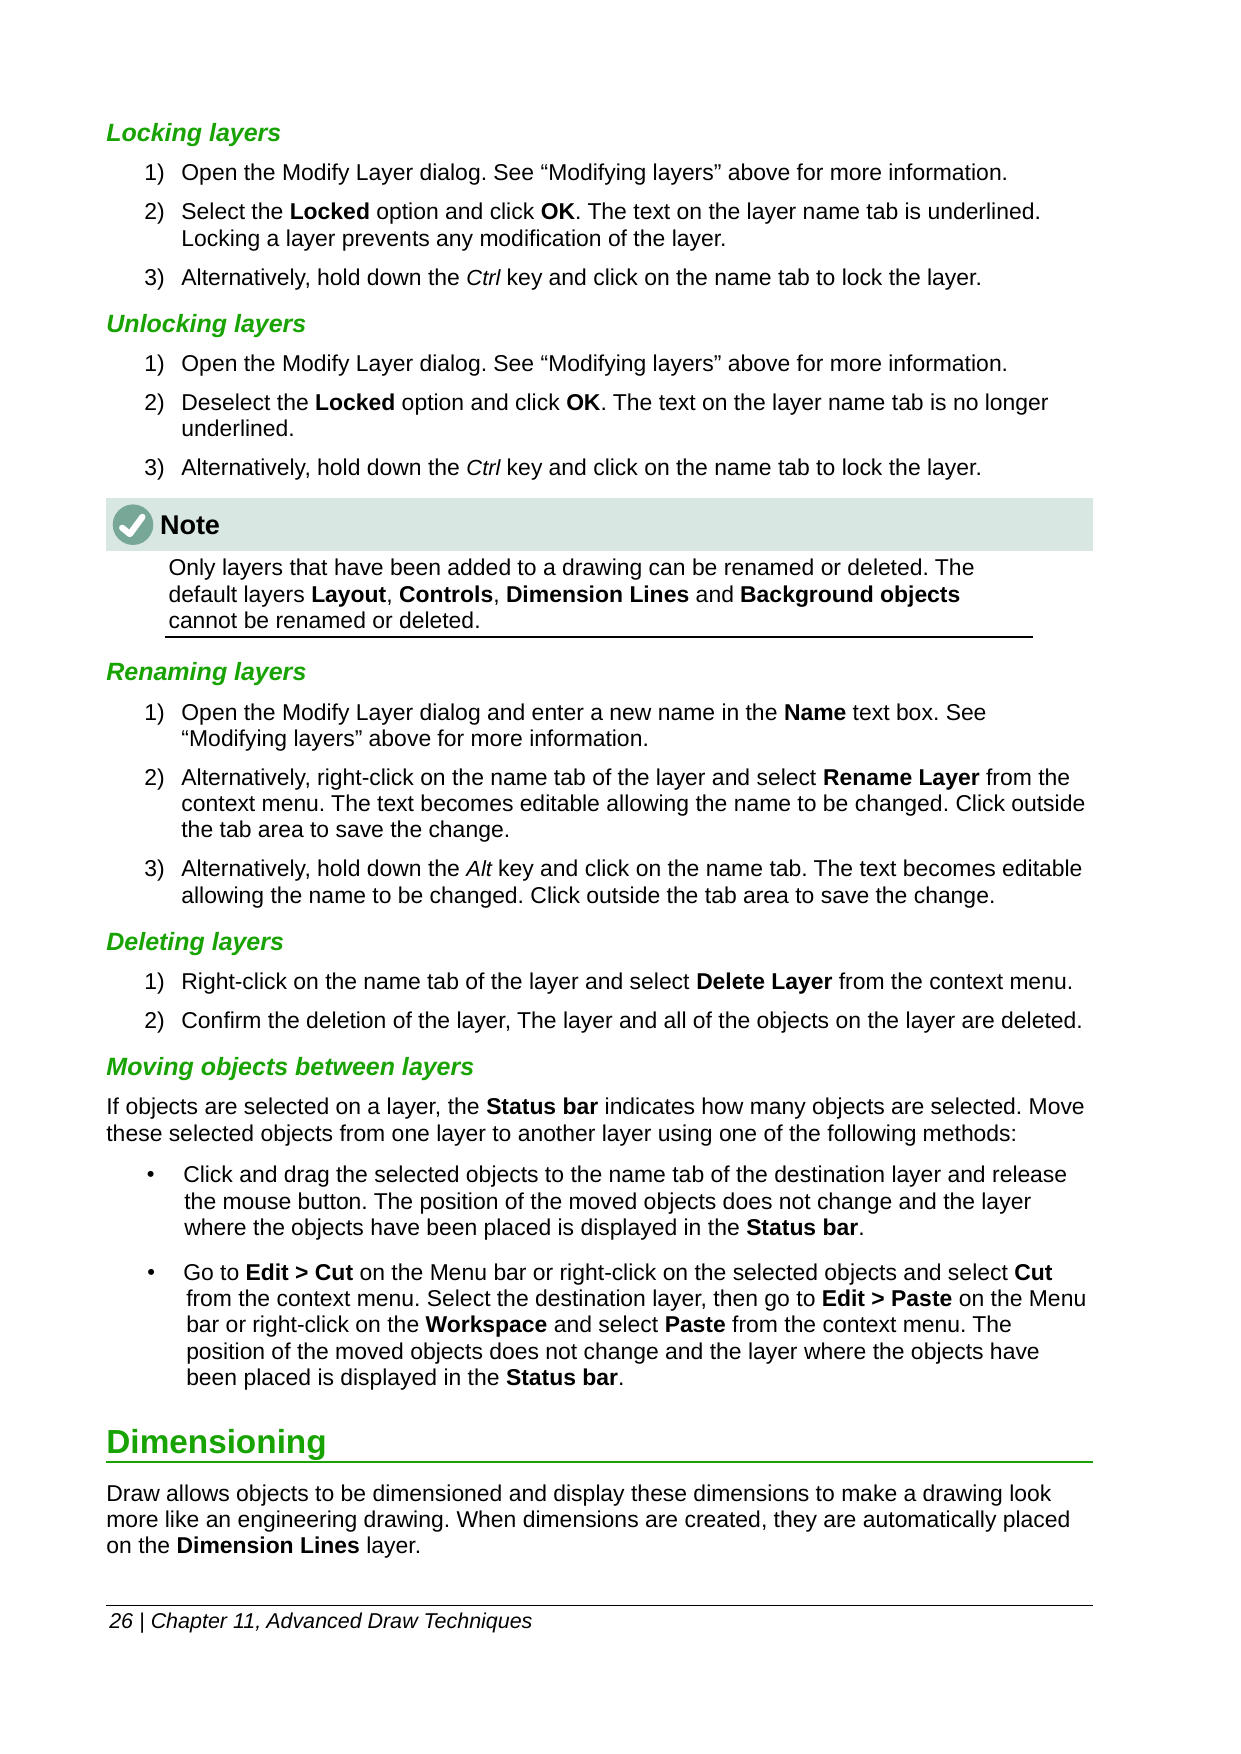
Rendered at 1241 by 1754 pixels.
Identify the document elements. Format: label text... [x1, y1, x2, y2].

list Alternatively, hold down the Ctrl key and click on the name tab to lock the layer. [164, 263, 1093, 290]
list Alternatively, hold down the Ctrl key and click on the name tab to lock the layer. [164, 454, 1093, 480]
list Deselect the Locked option and click OK. The text on the layer name tab is no longer underlined. [164, 389, 1093, 441]
list Right-click on the name tab of the layer and select Delete Layer from the context menu. [164, 968, 1093, 994]
subtitle Moving objects between layers [106, 1052, 1093, 1081]
list Open the Modify Layer dialog and enter a new name in the Name text box. See “Modifying layers” above for more information. [164, 698, 1093, 751]
text Only layers that have been added to a drawing can be renamed or deleted. The default layers Layout, Controls, Dimension Lines and Background objects cannot be renamed or deleted. [165, 551, 1033, 636]
subtitle Dimensioning [106, 1423, 1093, 1461]
list Go to Edit > Cut on the Menu bar or right-click on the selected objects and select Cut from the context menu. Select the destination layer, then go to Edit > Paste on the Menu bar or right-click on the Workspace and select Paste from the context menu. The position of the moved objects does not change and the layer where the objects have been placed is displayed in the Status bar. [144, 1256, 1093, 1393]
list Open the Modify Layer dialog. See “Modifying layers” above for more information. [164, 159, 1093, 186]
list Alternatively, right-click on the name tab of the layer and select Rename Layer from the context menu. The text becomes editable allowing the name to be changed. Click outside the tab area to save the change. [164, 764, 1093, 843]
subtitle Renaming layers [106, 657, 1093, 686]
list Alternatively, hold down the Alt key and click on the name tab. The text becomes editable allowing the name to be changed. Click outside the tab area to save the change. [164, 855, 1093, 908]
list Click and drag the selected objects to the name tab of the destination layer and release the mouse button. The position of the moved objects does not change and the layer where the objects have been placed is displayed in the Status bar. [144, 1158, 1093, 1243]
subtitle Deleting layers [106, 927, 1093, 956]
subtitle Locking layers [106, 118, 1093, 147]
text Draw allows objects to be dimensioned and display these dimensions to make a drawing look more like an engineering drawing. When dimensions are created, they are automatically placed on the Dimension Lines layer. [106, 1480, 1093, 1559]
list Open the Modify Layer dialog. See “Modifying layers” above for more information. [164, 350, 1093, 376]
list Confirm the deletion of the layer, The layer and all of the objects on the layer are deleted. [164, 1007, 1093, 1033]
subtitle Note [106, 498, 1093, 551]
text If objects are selected on a layer, the Status bar indicates how many objects are selected. Move these selected objects from one layer to another layer using one of the following methods: [106, 1093, 1093, 1146]
list Select the Locked option and click OK. The text on the layer name tab is underlined. Locking a layer prevents any modification of the layer. [164, 198, 1093, 251]
subtitle Unlocking layers [106, 308, 1093, 337]
